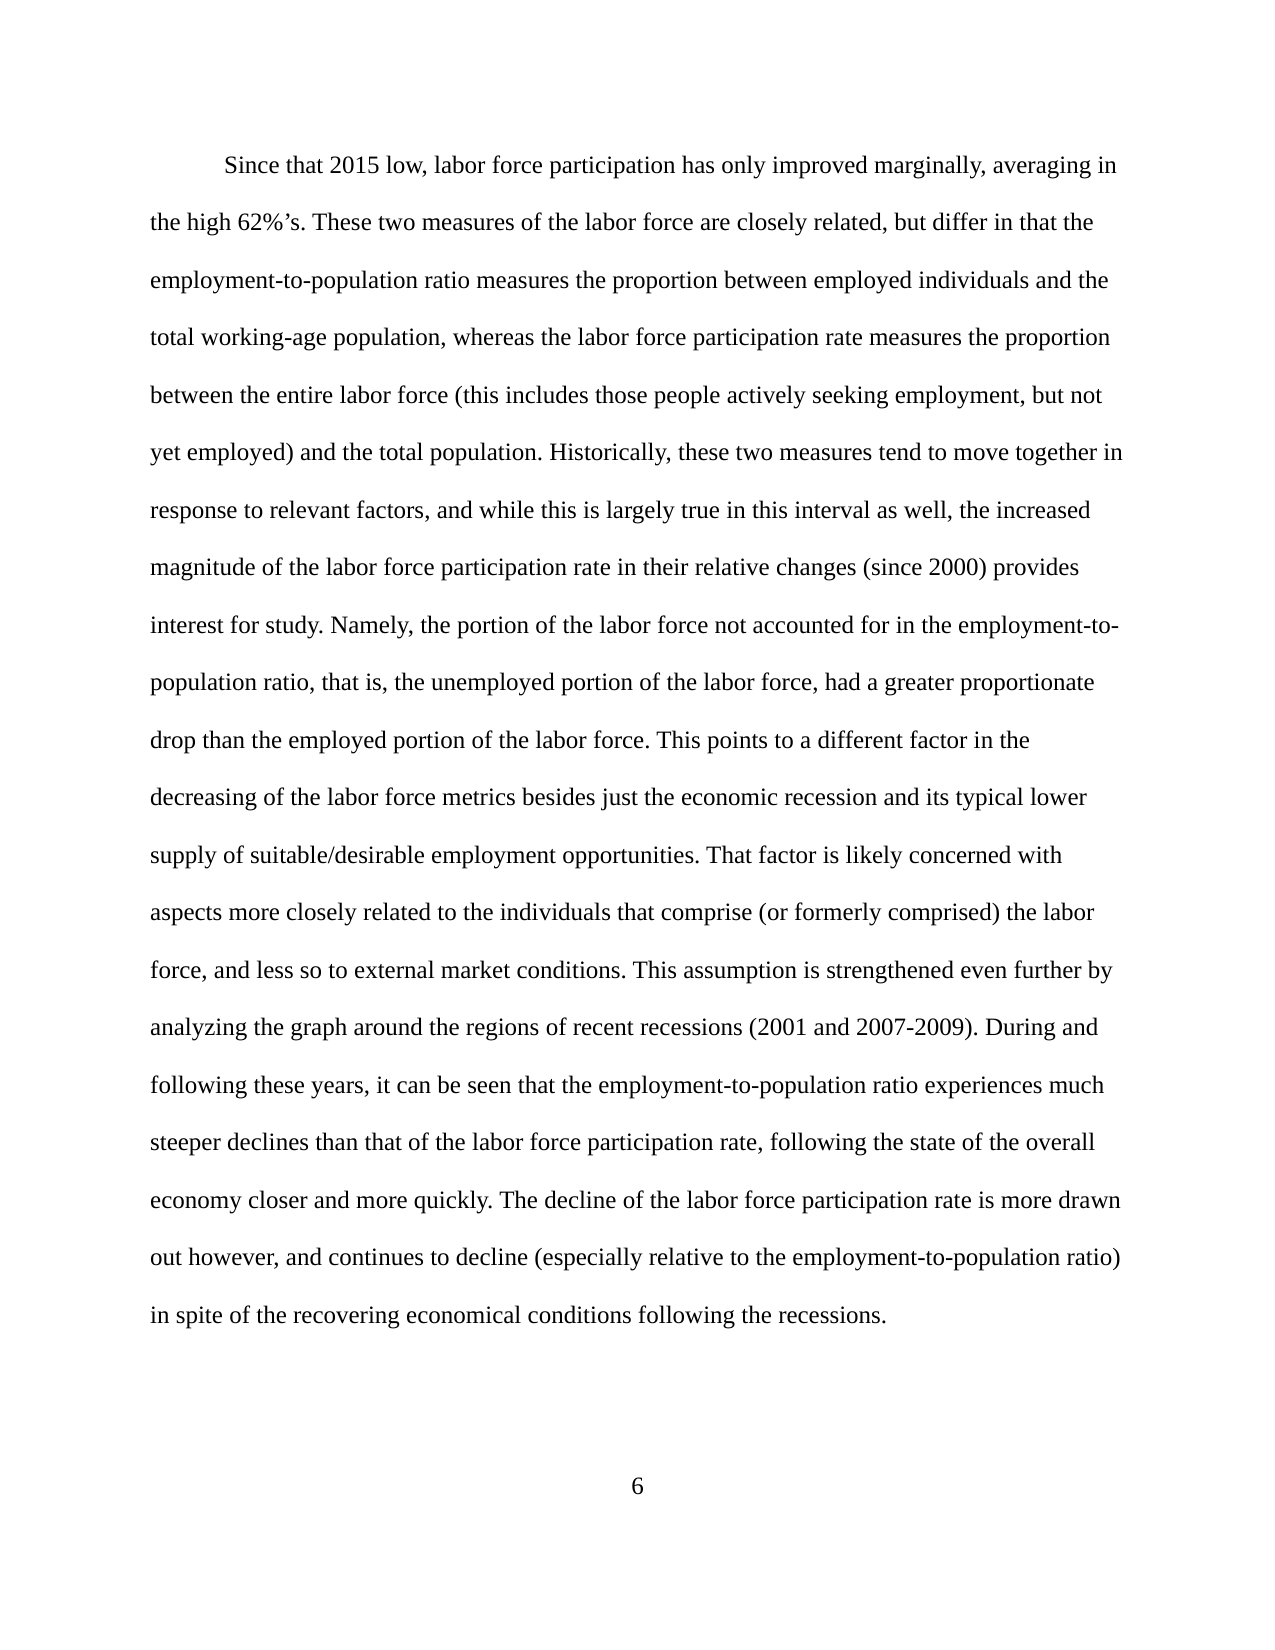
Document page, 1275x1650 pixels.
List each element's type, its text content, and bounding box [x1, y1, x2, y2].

text Since that 2015 low, labor force participation has only improved marginally, averaging in the high 62%’s. These two measures of the labor force are closely related, but differ in that the employment-to-population ratio measures the proportion between employed individuals and the total working-age population, whereas the labor force participation rate measures the proportion between the entire labor force (this includes those people actively seeking employment, but not yet employed) and the total population. Historically, these two measures tend to move together in response to relevant factors, and while this is largely true in this interval as well, the increased magnitude of the labor force participation rate in their relative changes (since 2000) provides interest for study. Namely, the portion of the labor force not accounted for in the employment-to-population ratio, that is, the unemployed portion of the labor force, had a greater proportionate drop than the employed portion of the labor force. This points to a different factor in the decreasing of the labor force metrics besides just the economic recession and its typical lower supply of suitable/desirable employment opportunities. That factor is likely concerned with aspects more closely related to the individuals that comprise (or formerly comprised) the labor force, and less so to external market conditions. This assumption is strengthened even further by analyzing the graph around the regions of recent recessions (2001 and 2007-2009). During and following these years, it can be seen that the employment-to-population ratio experiences much steeper declines than that of the labor force participation rate, following the state of the overall economy closer and more quickly. The decline of the labor force participation rate is more drawn out however, and continues to decline (especially relative to the employment-to-population ratio) in spite of the recovering economical conditions following the recessions. [150, 150, 1125, 1329]
